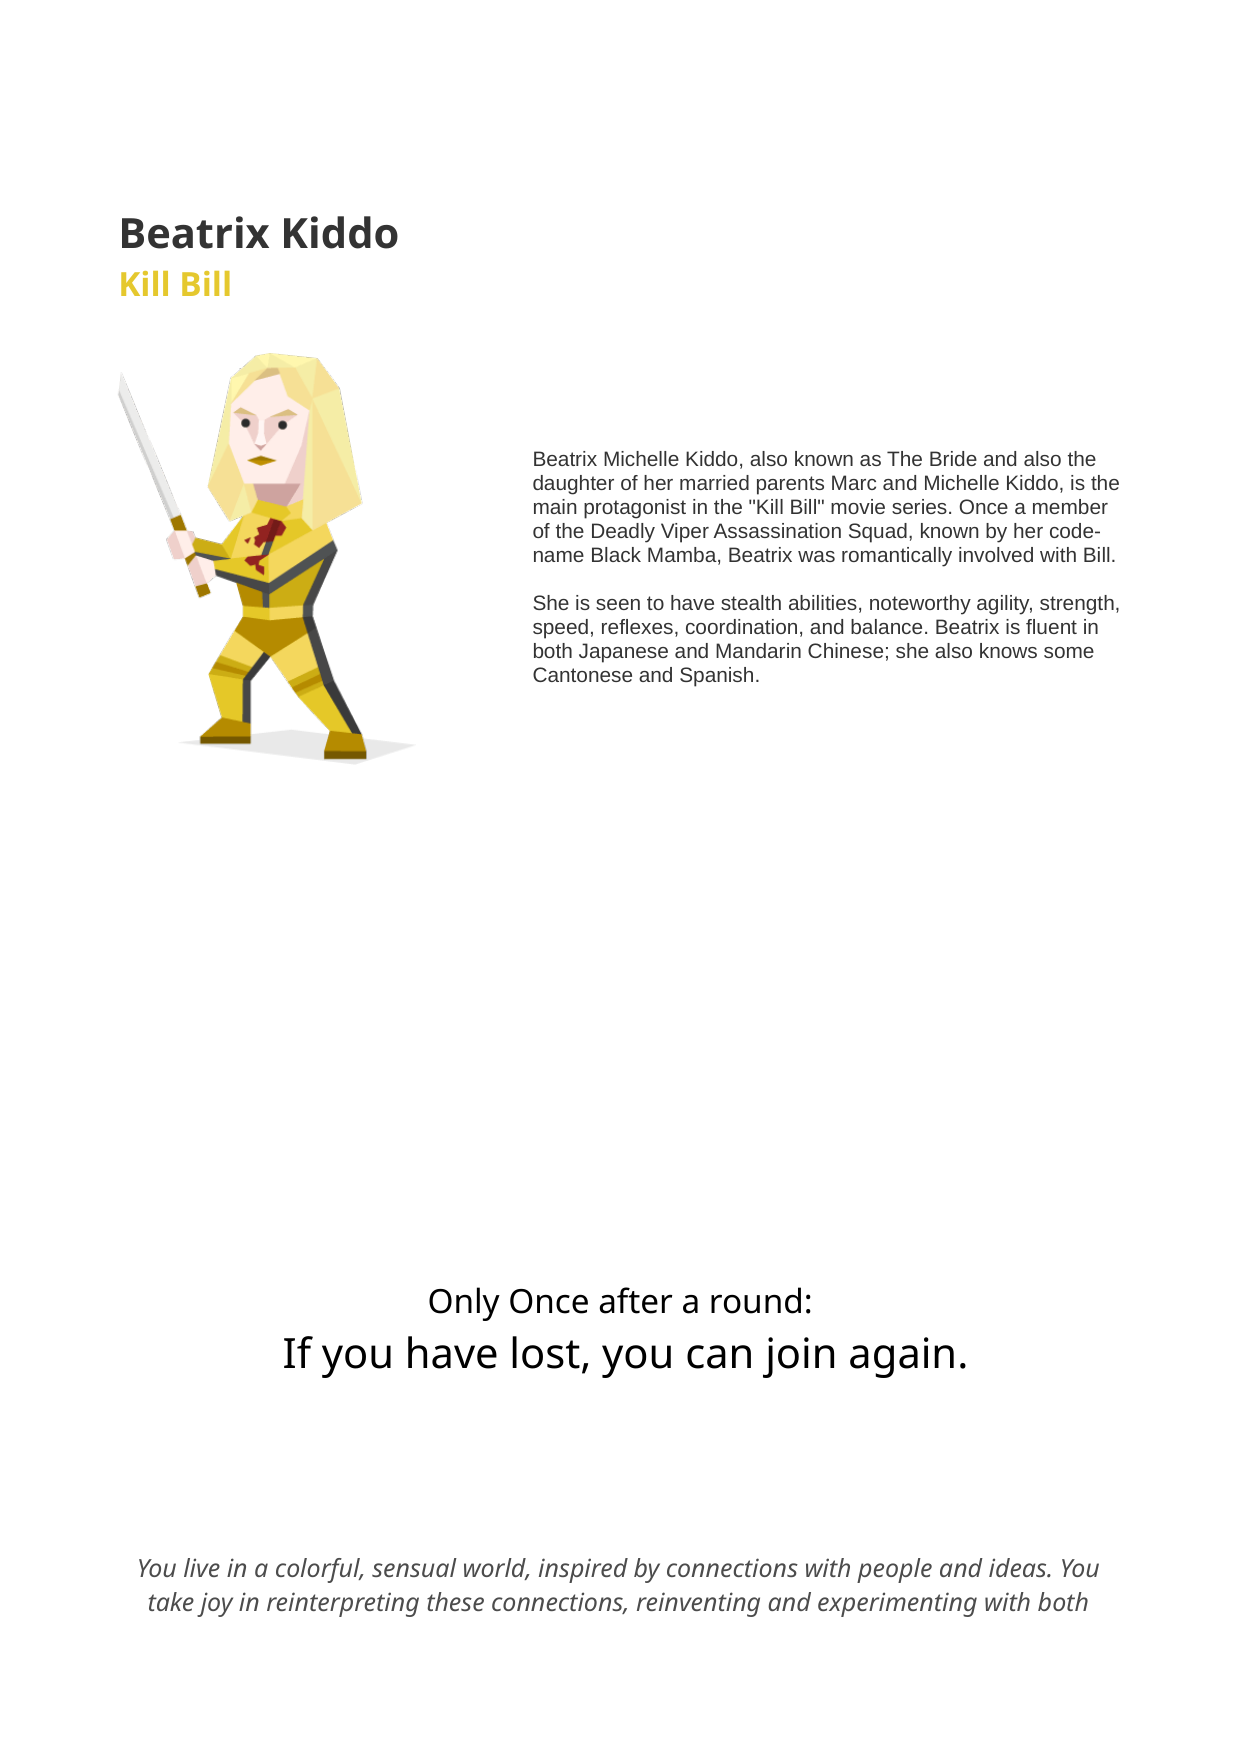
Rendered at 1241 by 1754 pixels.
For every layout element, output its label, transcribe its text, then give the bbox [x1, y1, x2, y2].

text Kill Bill [118, 260, 1122, 306]
text She is seen to have stealth abilities, noteworthy agility, strength, speed, reflexes, coordination, and balance. Beatrix is fluent in both Japanese and Mandarin Chinese; she also knows some Cantonese and Spanish. [473, 591, 1122, 687]
text Beatrix Kiddo [118, 204, 1122, 260]
picture [59, 351, 473, 765]
text Beatrix Michelle Kiddo, also known as The Bride and also the daughter of her married parents Marc and Michelle Kiddo, is the main protagonist in the "Kill Bill" movie series. Once a member of the Deadly Viper Assassination Squad, known by her code- name Black Mamba, Beatrix was romantically involved with Bill. [473, 447, 1122, 567]
text Only Once after a round: [118, 1278, 1122, 1324]
text You live in a colorful, sensual world, inspired by connections with people and ideas. You take joy in reinterpreting these connections, reinventing and experimenting with both [118, 1551, 1122, 1619]
text If you have lost, you can join again. [118, 1324, 1122, 1381]
